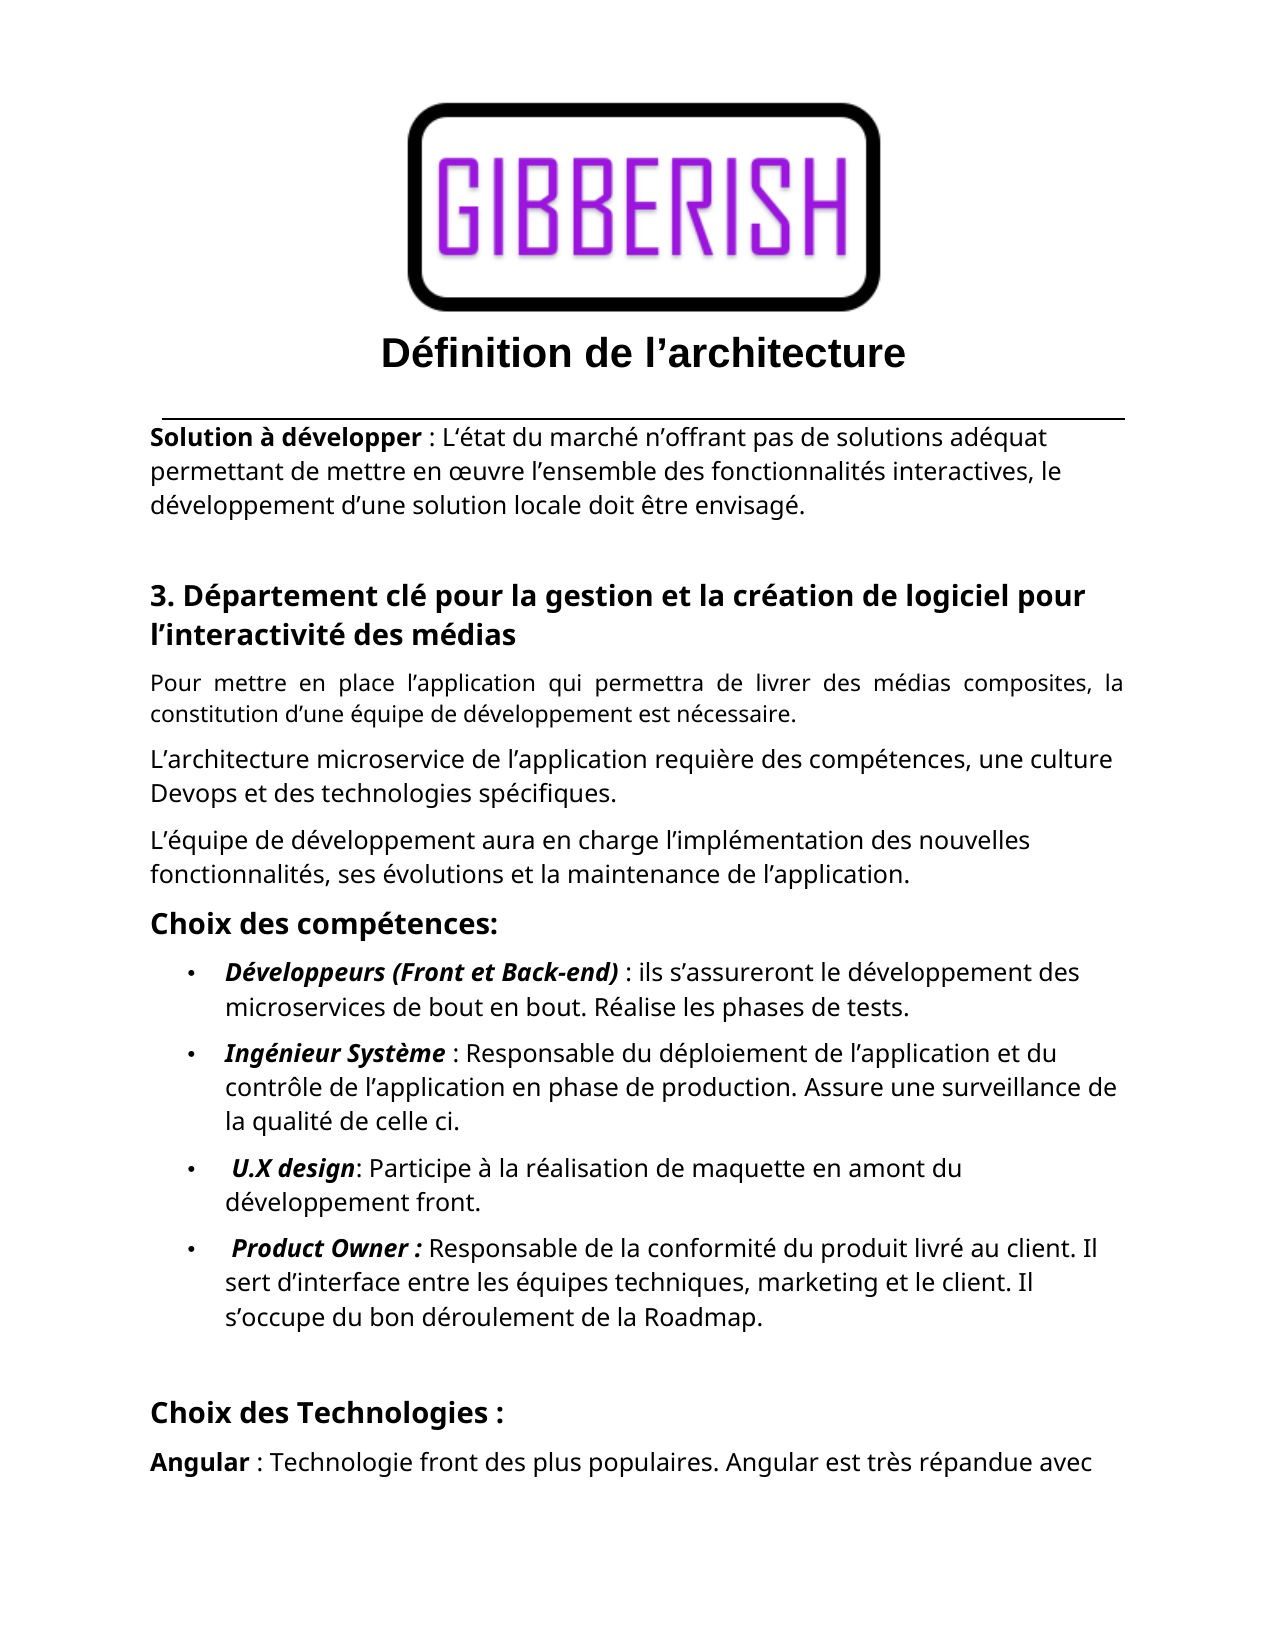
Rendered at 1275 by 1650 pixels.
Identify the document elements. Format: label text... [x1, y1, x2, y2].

text Choix des Technologies : [150, 1392, 1125, 1432]
list Ingénieur Système : Responsable du déploiement de l’application et du contrôle de l’application en phase de production. Assure une surveillance de la qualité de celle ci. [187, 1036, 1125, 1138]
picture [394, 86, 893, 329]
text Pour mettre en place l’application qui permettra de livrer des médias composites, la constitution d’une équipe de développement est nécessaire. [150, 667, 1125, 729]
list Product Owner : Responsable de la conformité du produit livré au client. Il sert d’interface entre les équipes techniques, marketing et le client. Il s’occupe du bon déroulement de la Roadmap. [187, 1231, 1125, 1333]
text L’architecture microservice de l’application requière des compétences, une culture Devops et des technologies spécifiques. [150, 742, 1125, 810]
list Développeurs (Front et Back-end) : ils s’assureront le développement des microservices de bout en bout. Réalise les phases de tests. [187, 955, 1125, 1023]
text 3. Département clé pour la gestion et la création de logiciel pour l’interactivité des médias [150, 575, 1125, 654]
text Angular : Technologie front des plus populaires. Angular est très répandue avec [150, 1444, 1125, 1478]
text Solution à développer : L‘état du marché n’offrant pas de solutions adéquat permettant de mettre en œuvre l’ensemble des fonctionnalités interactives, le développement d’une solution locale doit être envisagé. [150, 419, 1125, 522]
text Choix des compétences: [150, 903, 1125, 943]
text L’équipe de développement aura en charge l’implémentation des nouvelles fonctionnalités, ses évolutions et la maintenance de l’application. [150, 822, 1125, 890]
list U.X design: Participe à la réalisation de maquette en amont du développement front. [187, 1150, 1125, 1218]
